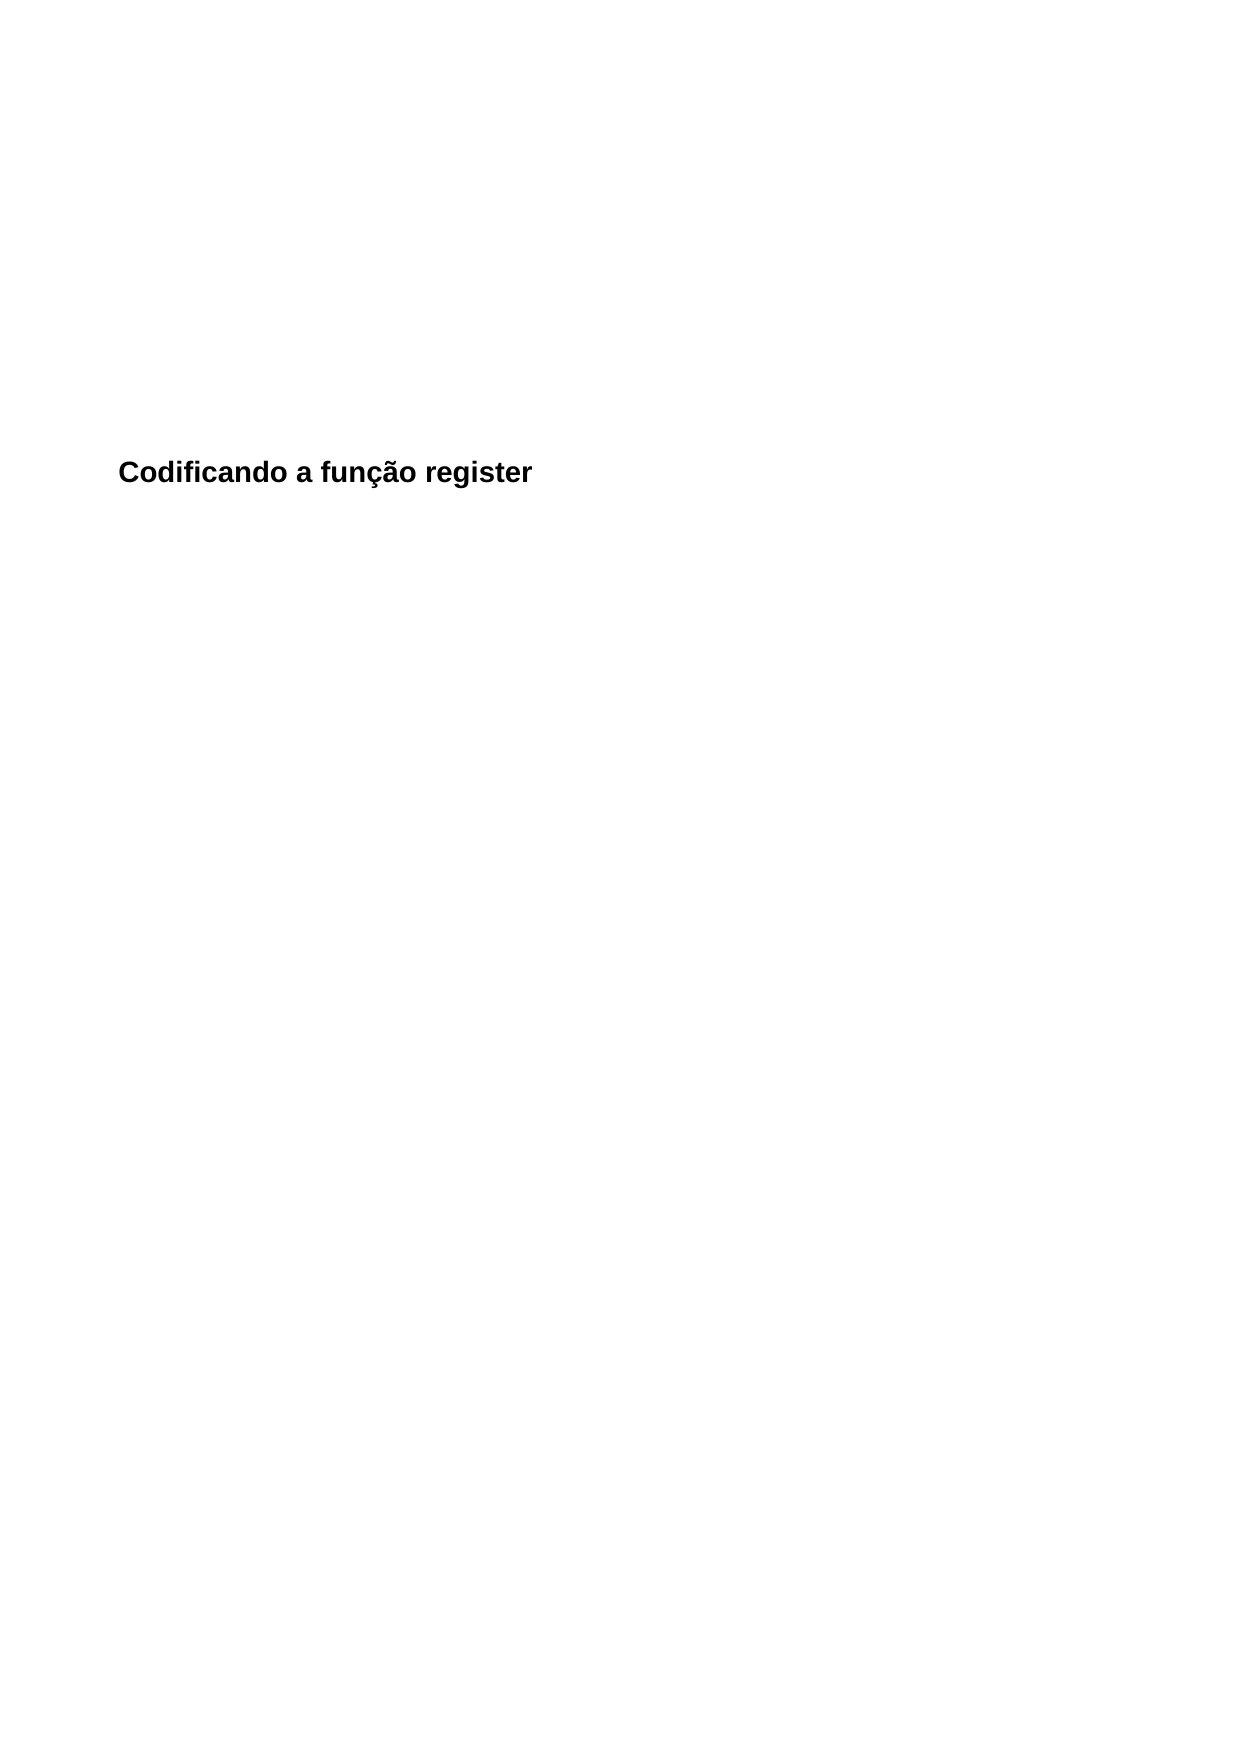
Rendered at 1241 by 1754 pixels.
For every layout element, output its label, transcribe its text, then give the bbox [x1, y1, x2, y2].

subtitle Codificando a função register [118, 455, 1122, 523]
